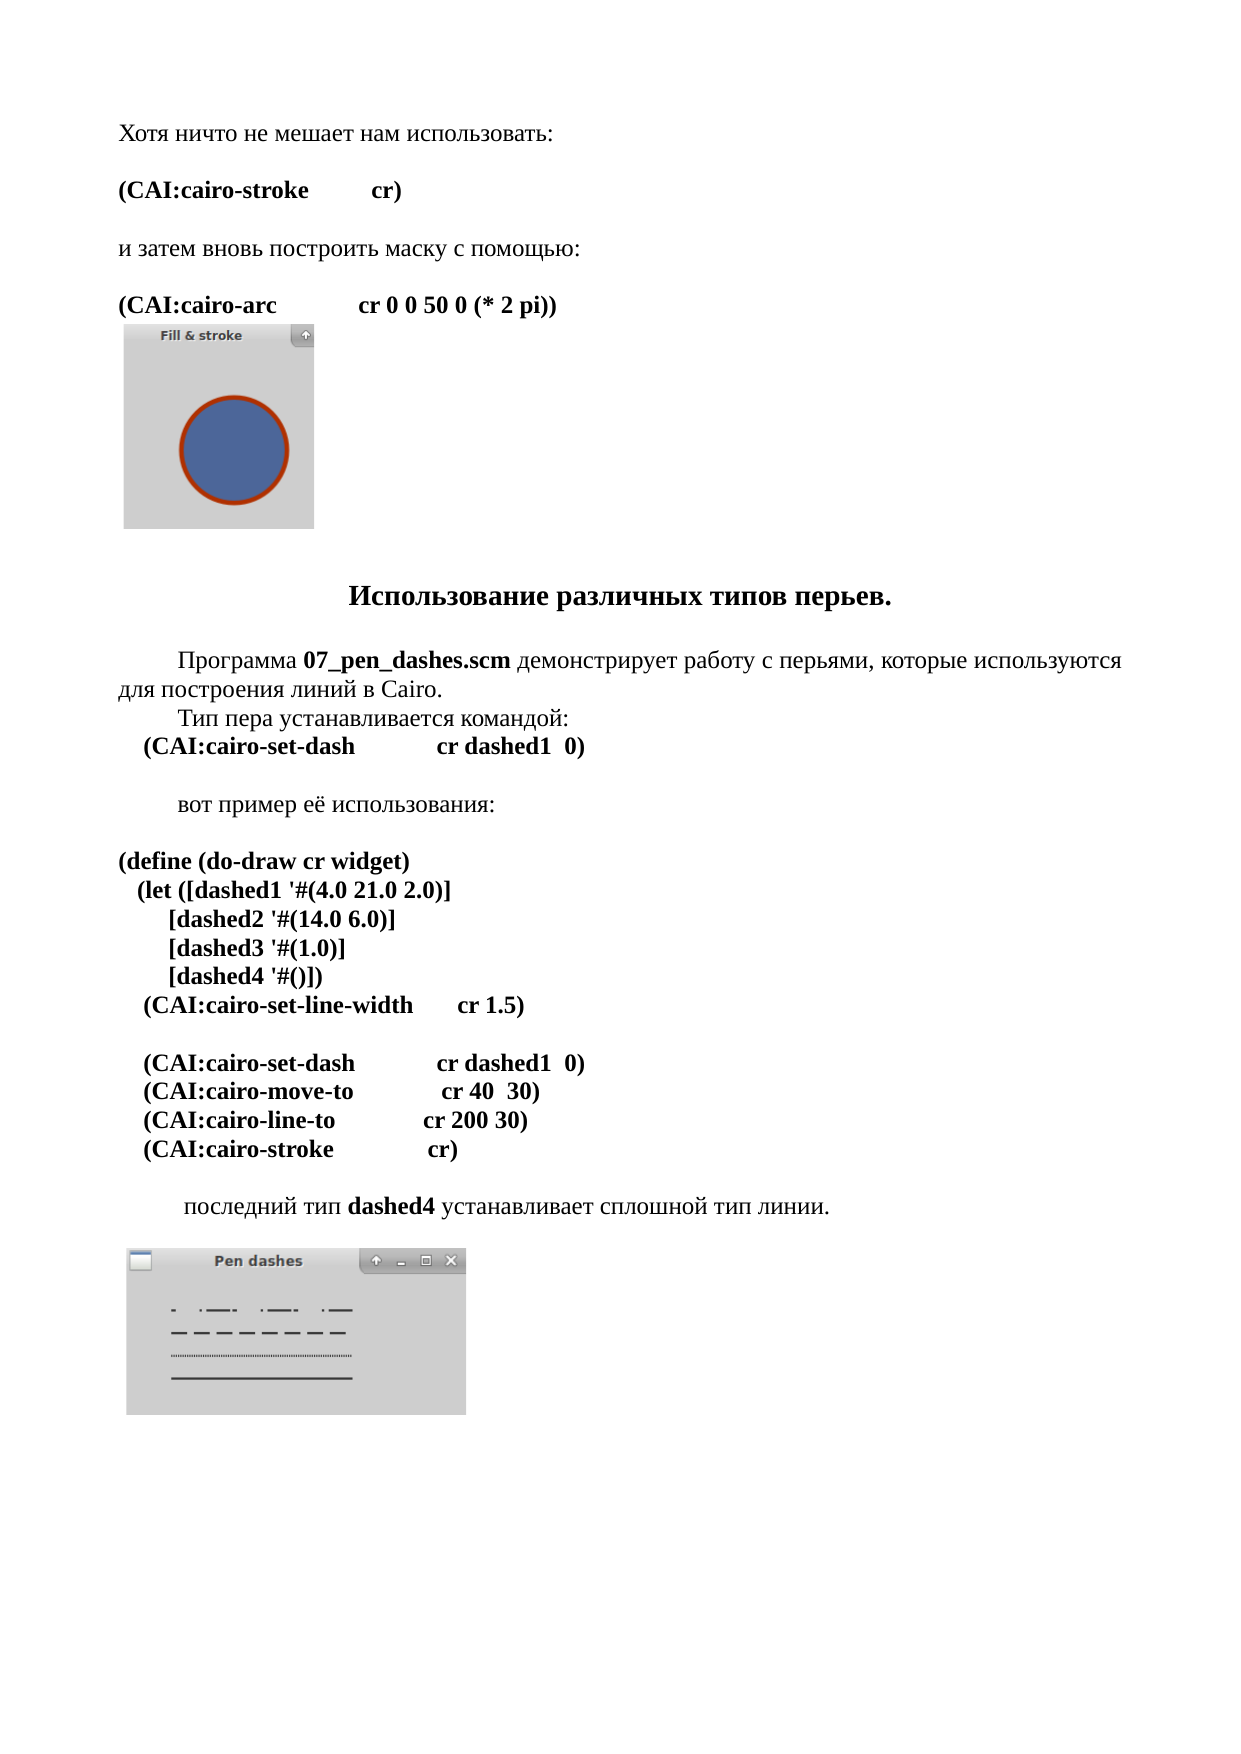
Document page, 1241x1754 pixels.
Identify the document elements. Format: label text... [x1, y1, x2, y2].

text (CAI:cairo-arc cr 0 0 50 0 (* 2 pi)) [118, 291, 1122, 319]
text (CAI:cairo-set-dash cr dashed1 0) [118, 731, 1122, 760]
text [dashed2 '#(14.0 6.0)] [118, 904, 1122, 933]
text (let ([dashed1 '#(4.0 21.0 2.0)] [118, 875, 1122, 904]
picture [123, 324, 315, 529]
text (CAI:cairo-stroke cr) [118, 176, 1122, 204]
text (define (do-draw cr widget) [118, 846, 1122, 875]
text Хотя ничто не мешает нам использовать: [118, 118, 1122, 147]
text (CAI:cairo-set-line-width cr 1.5) [118, 990, 1122, 1019]
text Тип пера устанавливается командой: [118, 703, 1122, 731]
text и затем вновь построить маску с помощью: [118, 233, 1122, 262]
text вот пример её использования: [118, 789, 1122, 818]
picture [126, 1248, 467, 1415]
text (CAI:cairo-set-dash cr dashed1 0) [118, 1048, 1122, 1076]
text [dashed4 '#()]) [118, 961, 1122, 990]
text Использование различных типов перьев. [118, 578, 1122, 612]
text [dashed3 '#(1.0)] [118, 933, 1122, 961]
text последний тип dashed4 устанавливает сплошной тип линии. [118, 1191, 1122, 1220]
text (CAI:cairo-line-to cr 200 30) [118, 1105, 1122, 1134]
text (CAI:cairo-move-to cr 40 30) [118, 1076, 1122, 1105]
text Программа 07_pen_dashes.scm демонстрирует работу с перьями, которые используются для построения линий в Cairo. [118, 645, 1122, 703]
text (CAI:cairo-stroke cr) [118, 1134, 1122, 1163]
